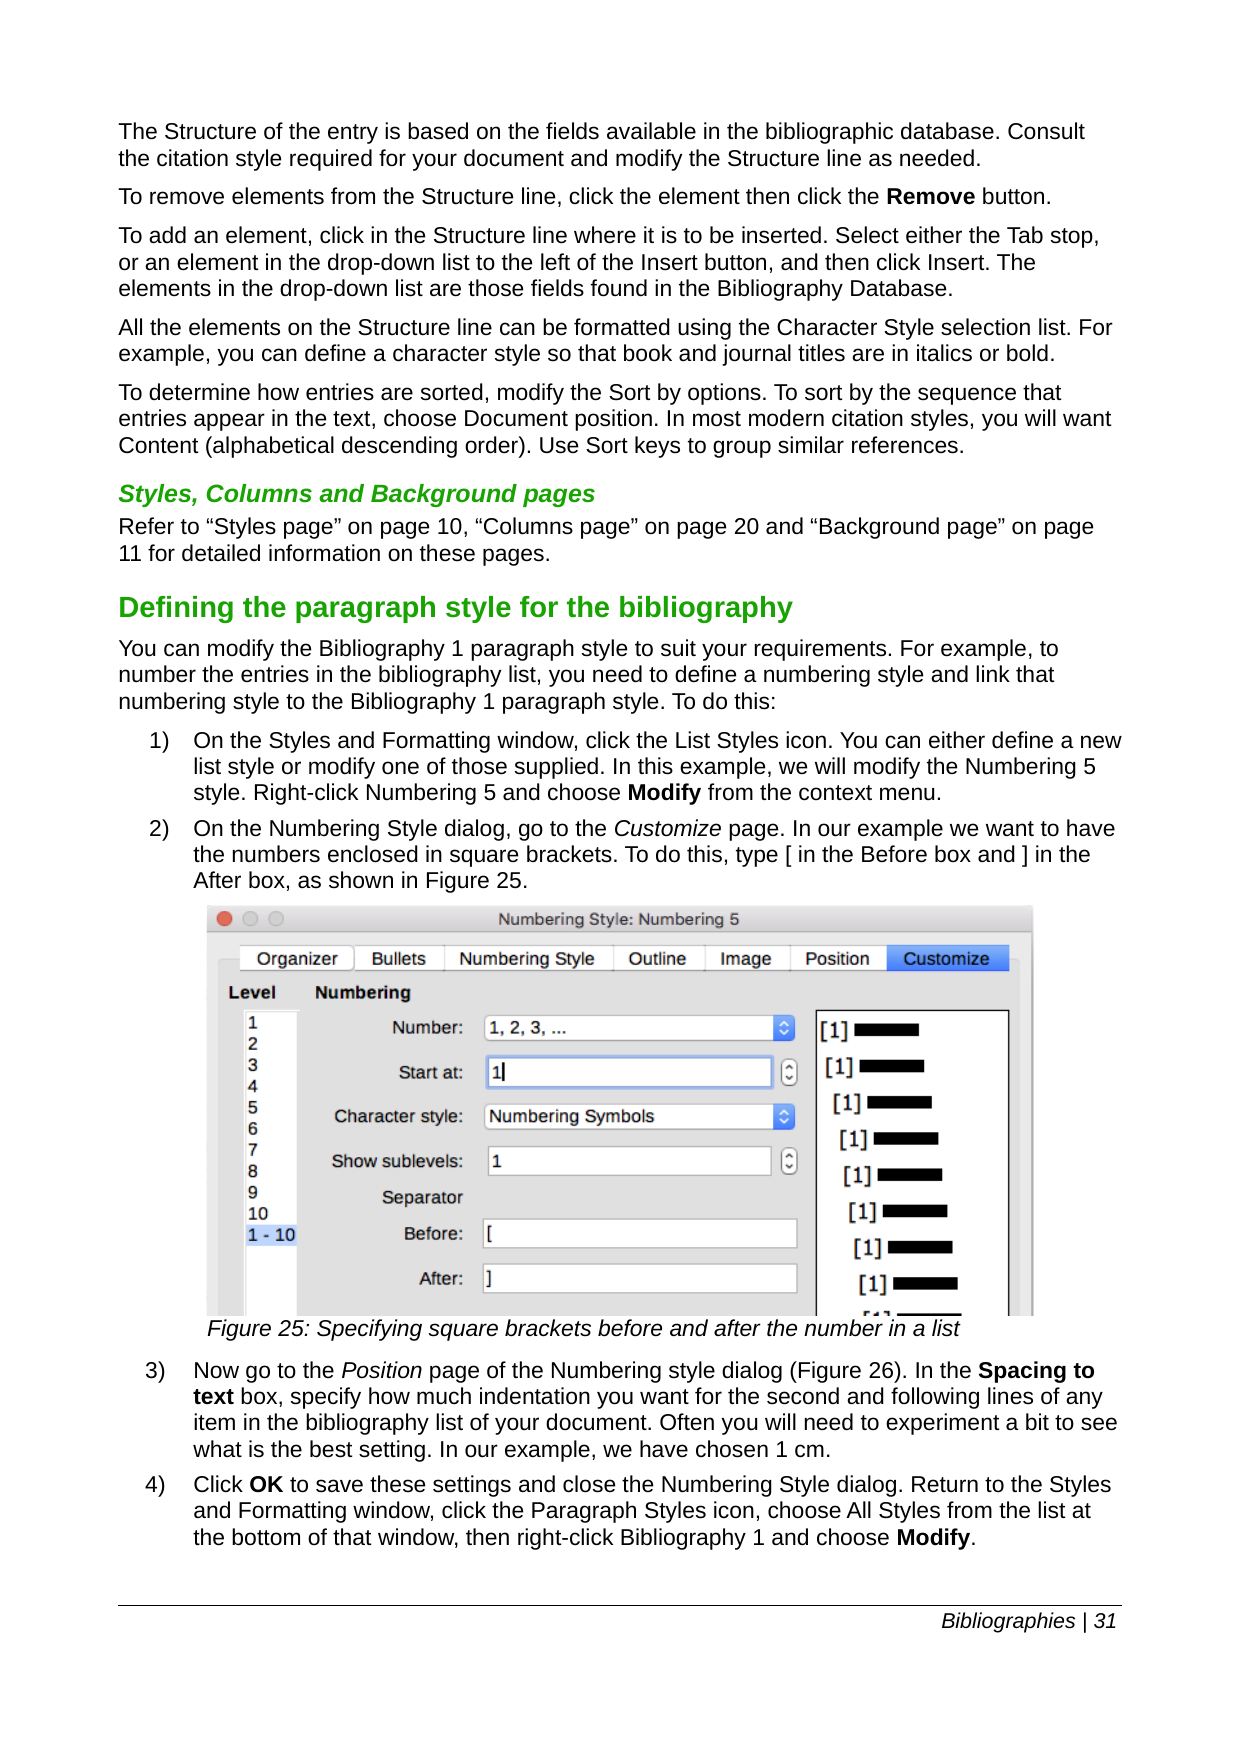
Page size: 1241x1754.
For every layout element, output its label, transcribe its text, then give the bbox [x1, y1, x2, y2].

text To remove elements from the Structure line, click the element then click the Remove button. [118, 183, 1122, 210]
list Now go to the Position page of the Numbering style dialog (Figure 26). In the Spacing to text box, specify how much indentation you want for the second and following lines of any item in the bibliography list of your document. Often you will need to experiment a bit to see what is the best setting. In our example, we have chosen 1 cm. [165, 1357, 1122, 1462]
list On the Styles and Formatting window, click the List Styles icon. You can either define a new list style or modify one of those supplied. In this example, we will modify the Numbering 5 style. Right-click Numbering 5 and choose Modify from the context menu. [169, 727, 1122, 806]
list Click OK to save these settings and close the Numbering Style dialog. Return to the Styles and Formatting window, click the Paragraph Styles icon, choose All Styles from the list at the bottom of that window, then right-click Bibliography 1 and choose Modify. [165, 1471, 1122, 1550]
text To determine how entries are sorted, modify the Sort by options. To sort by the sequence that entries appear in the text, choose Document position. In most modern citation styles, you will want Content (alphabetical descending order). Use Sort keys to group similar references. [118, 379, 1122, 458]
list The Structure of the entry is based on the fields available in the bibliographic database. Consult the citation style required for your document and modify the Structure line as needed. [118, 118, 1122, 171]
text To add an element, click in the Structure line where it is to be inserted. Select either the Tab stop, or an element in the drop-down list to the left of the Insert button, and then click Insert. The elements in the drop-down list are those fields found in the Bibliography Database. [118, 222, 1122, 301]
text Refer to “Styles page” on page 11, “Columns page” on page 21 and “Background page” on page 12 for detailed information on these pages. [118, 513, 1122, 566]
subtitle Defining the paragraph style for the bibliography [118, 590, 1122, 623]
list On the Numbering Style dialog, go to the Customize page. In our example we want to have the numbers enclosed in square brackets. To do this, type [ in the Before box and ] in the After box, as shown in Figure 25. [169, 814, 1122, 893]
subtitle Styles, Columns and Background pages [118, 479, 1122, 507]
picture [206, 905, 1034, 1316]
text All the elements on the Structure line can be formatted using the Character Style selection list. For example, you can define a character style so that book and journal titles are in italics or bold. [118, 314, 1122, 366]
list You can modify the Bibliography 1 paragraph style to suit your requirements. For example, to number the entries in the bibliography list, you need to define a numbering style and link that numbering style to the Bibliography 1 paragraph style. To do this: [118, 635, 1122, 714]
text Figure 25: Specifying square brackets before and after the number in a list [207, 1316, 1033, 1342]
